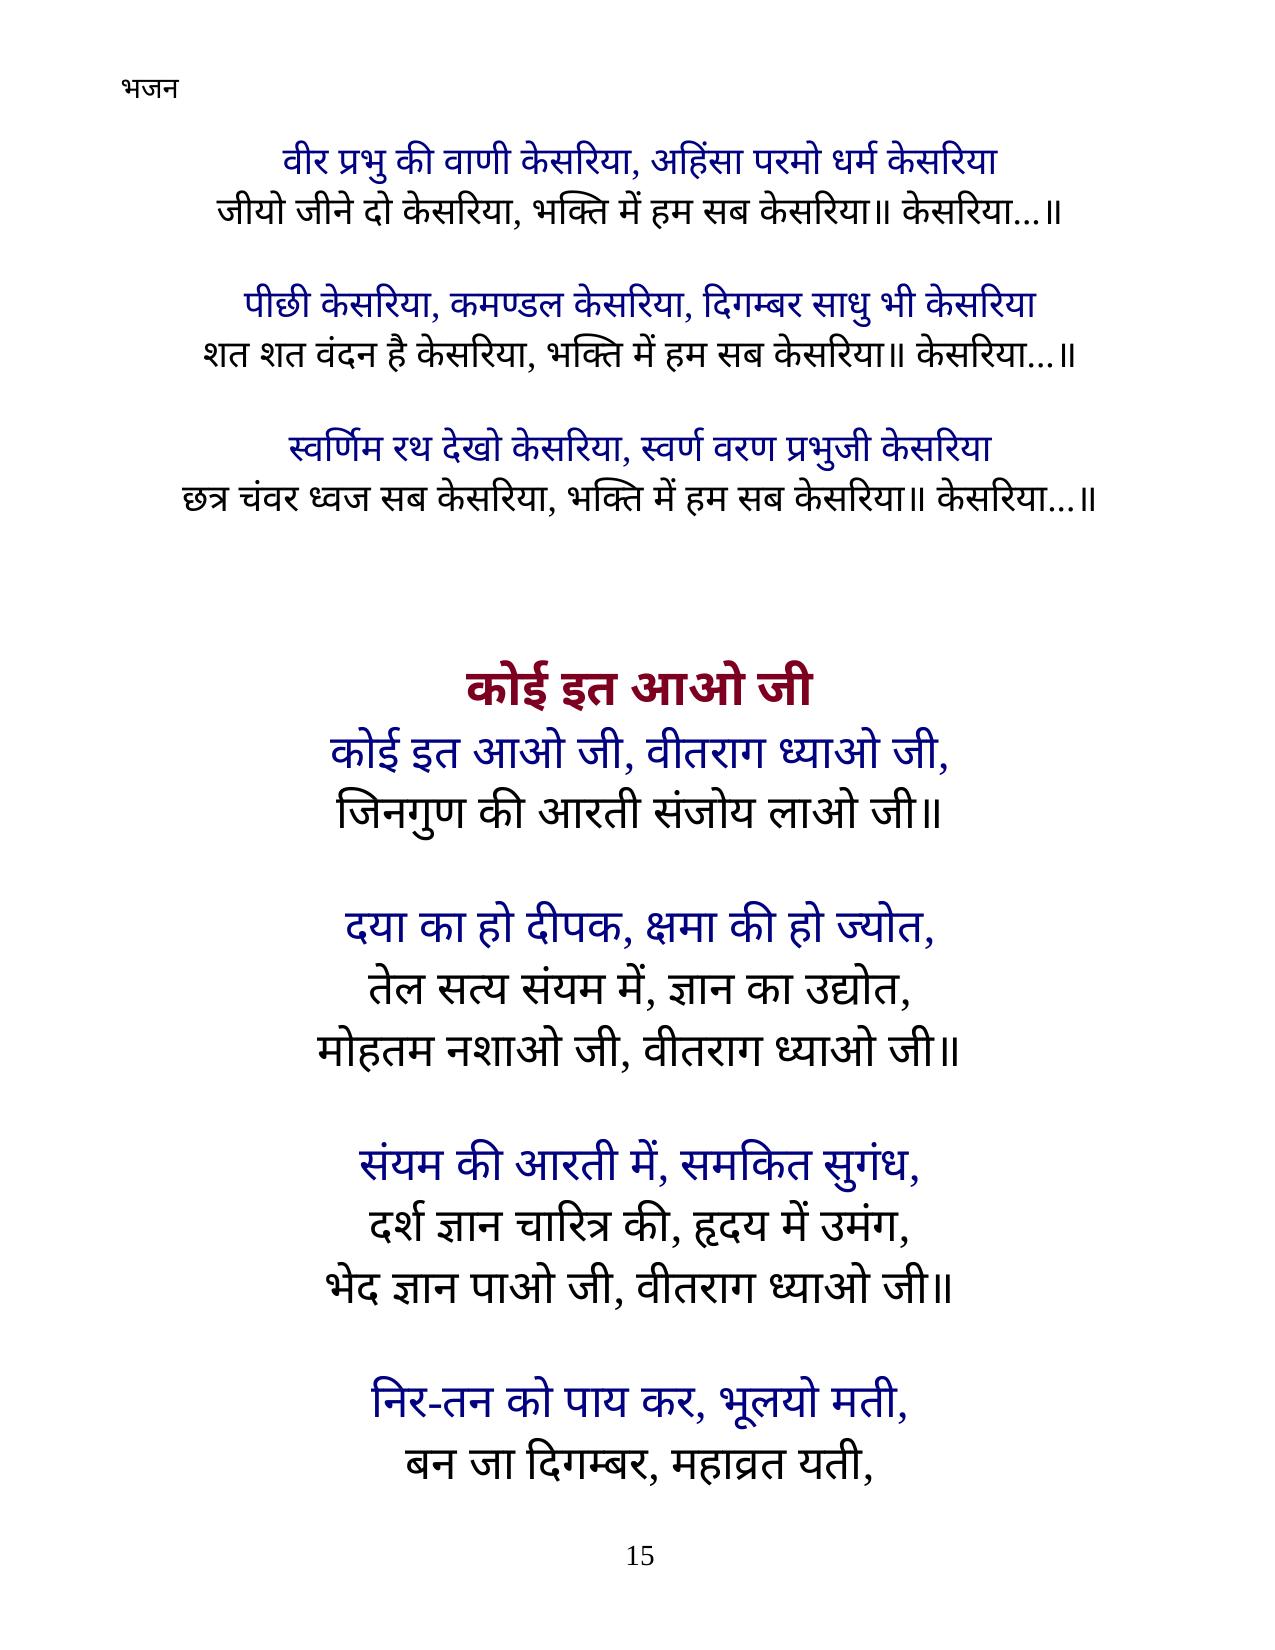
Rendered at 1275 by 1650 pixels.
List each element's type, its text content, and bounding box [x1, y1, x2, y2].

text छत्र चंवर ध्वज सब केसरिया, भक्ति में हम सब केसरिया॥ केसरिया...॥ [83, 476, 1196, 527]
text कोई इत आओ जी [83, 661, 1196, 726]
text पीछी केसरिया, कमण्डल केसरिया, दिगम्बर साधु भी केसरिया [83, 283, 1196, 333]
text भेद ज्ञान पाओ जी, वीतराग ध्याओ जी॥ [83, 1261, 1196, 1322]
text दर्श ज्ञान चारित्र की, हृदय में उमंग, [83, 1199, 1196, 1261]
text संयम की आरती में, समकित सुगंध, [83, 1137, 1196, 1199]
text तेल सत्य संयम में, ज्ञान का उद्योत, [83, 962, 1196, 1023]
text स्वर्णिम रथ देखो केसरिया, स्वर्ण वरण प्रभुजी केसरिया [83, 426, 1196, 476]
text जीयो जीने दो केसरिया, भक्ति में हम सब केसरिया॥ केसरिया...॥ [83, 189, 1196, 239]
text बन जा दिगम्बर, महाव्रत यती, [83, 1436, 1196, 1498]
text वीर प्रभु की वाणी केसरिया, अहिंसा परमो धर्म केसरिया [83, 139, 1196, 189]
text जिनगुण की आरती संजोय लाओ जी॥ [83, 788, 1196, 847]
text दया का हो दीपक, क्षमा की हो ज्योत, [83, 900, 1196, 962]
text शत शत वंदन है केसरिया, भक्ति में हम सब केसरिया॥ केसरिया...॥ [83, 333, 1196, 383]
text मोहतम नशाओ जी, वीतराग ध्याओ जी॥ [83, 1023, 1196, 1085]
text कोई इत आओ जी, वीतराग ध्याओ जी, [83, 726, 1196, 788]
text निर-तन को पाय कर, भूलयो मती, [83, 1375, 1196, 1436]
